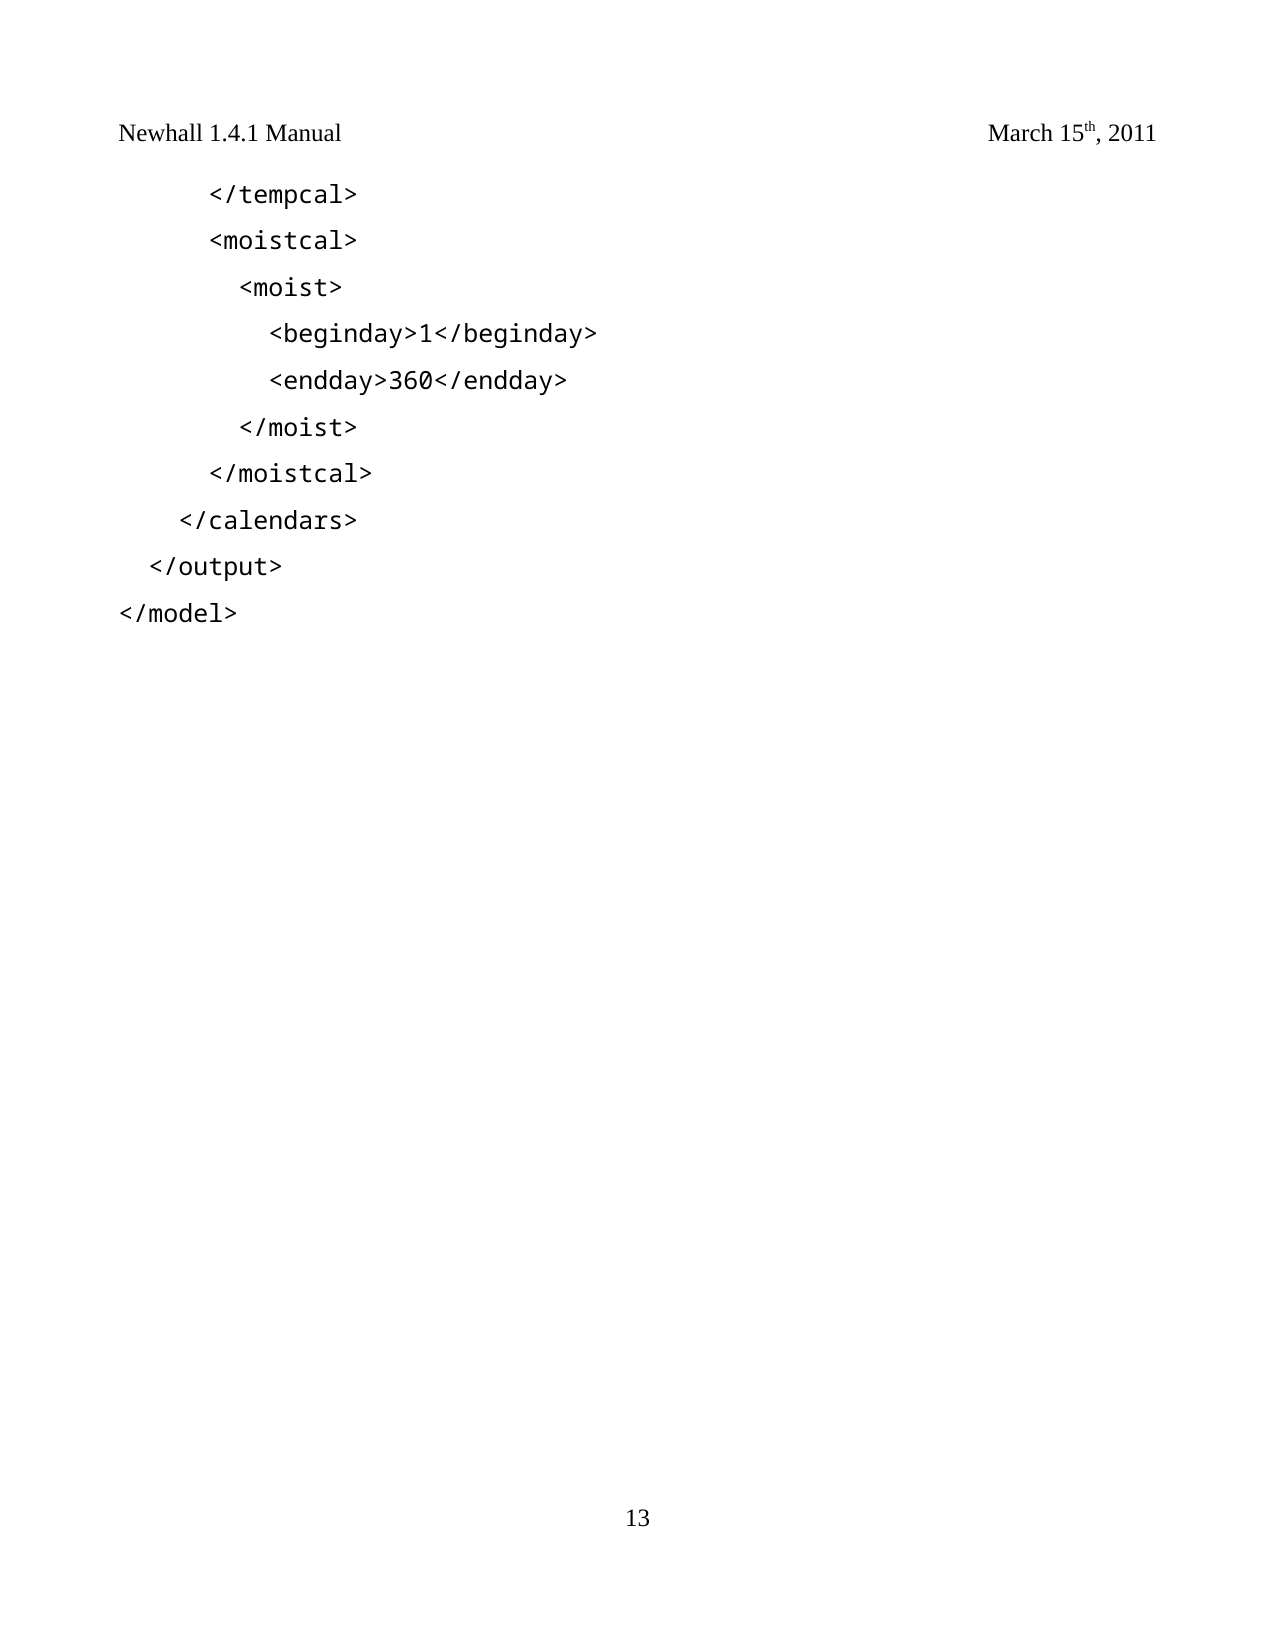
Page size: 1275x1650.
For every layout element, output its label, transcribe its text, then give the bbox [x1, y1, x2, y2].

text <endday>360</endday> [118, 363, 1157, 397]
text </calendars> [118, 502, 1157, 536]
text </tempcal> [118, 176, 1157, 210]
text <moistcal> [118, 223, 1157, 257]
text <beginday>1</beginday> [118, 316, 1157, 350]
text </model> [118, 595, 1157, 629]
text </moist> [118, 409, 1157, 443]
text </output> [118, 549, 1157, 583]
text <moist> [118, 269, 1157, 303]
text </moistcal> [118, 456, 1157, 490]
